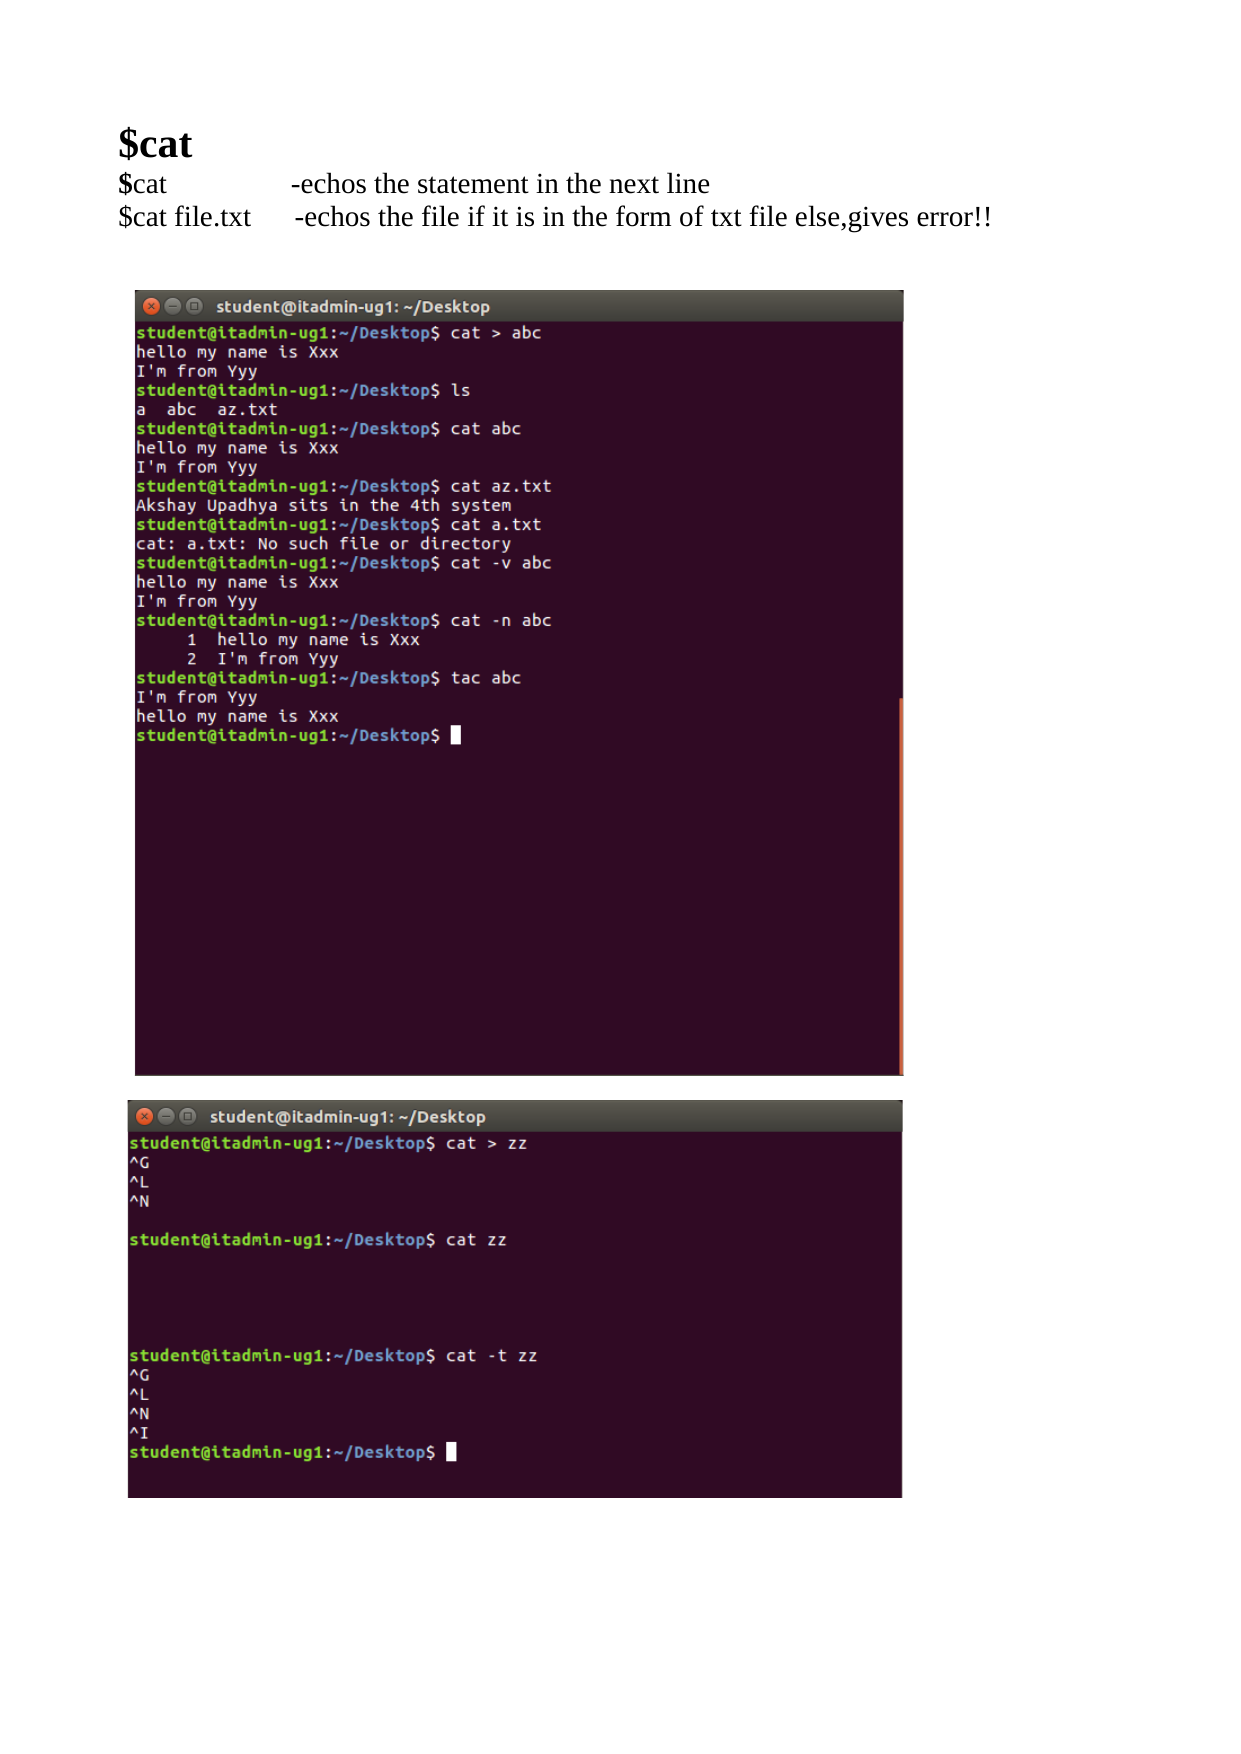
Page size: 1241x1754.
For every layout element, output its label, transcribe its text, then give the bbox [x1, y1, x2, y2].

picture [134, 290, 904, 1076]
text $cat -echos the statement in the next line [118, 166, 1122, 199]
picture [127, 1100, 903, 1498]
text $cat file.txt -echos the file if it is in the form of txt file else,gives error!! [118, 199, 1122, 233]
text $cat [118, 118, 1122, 166]
